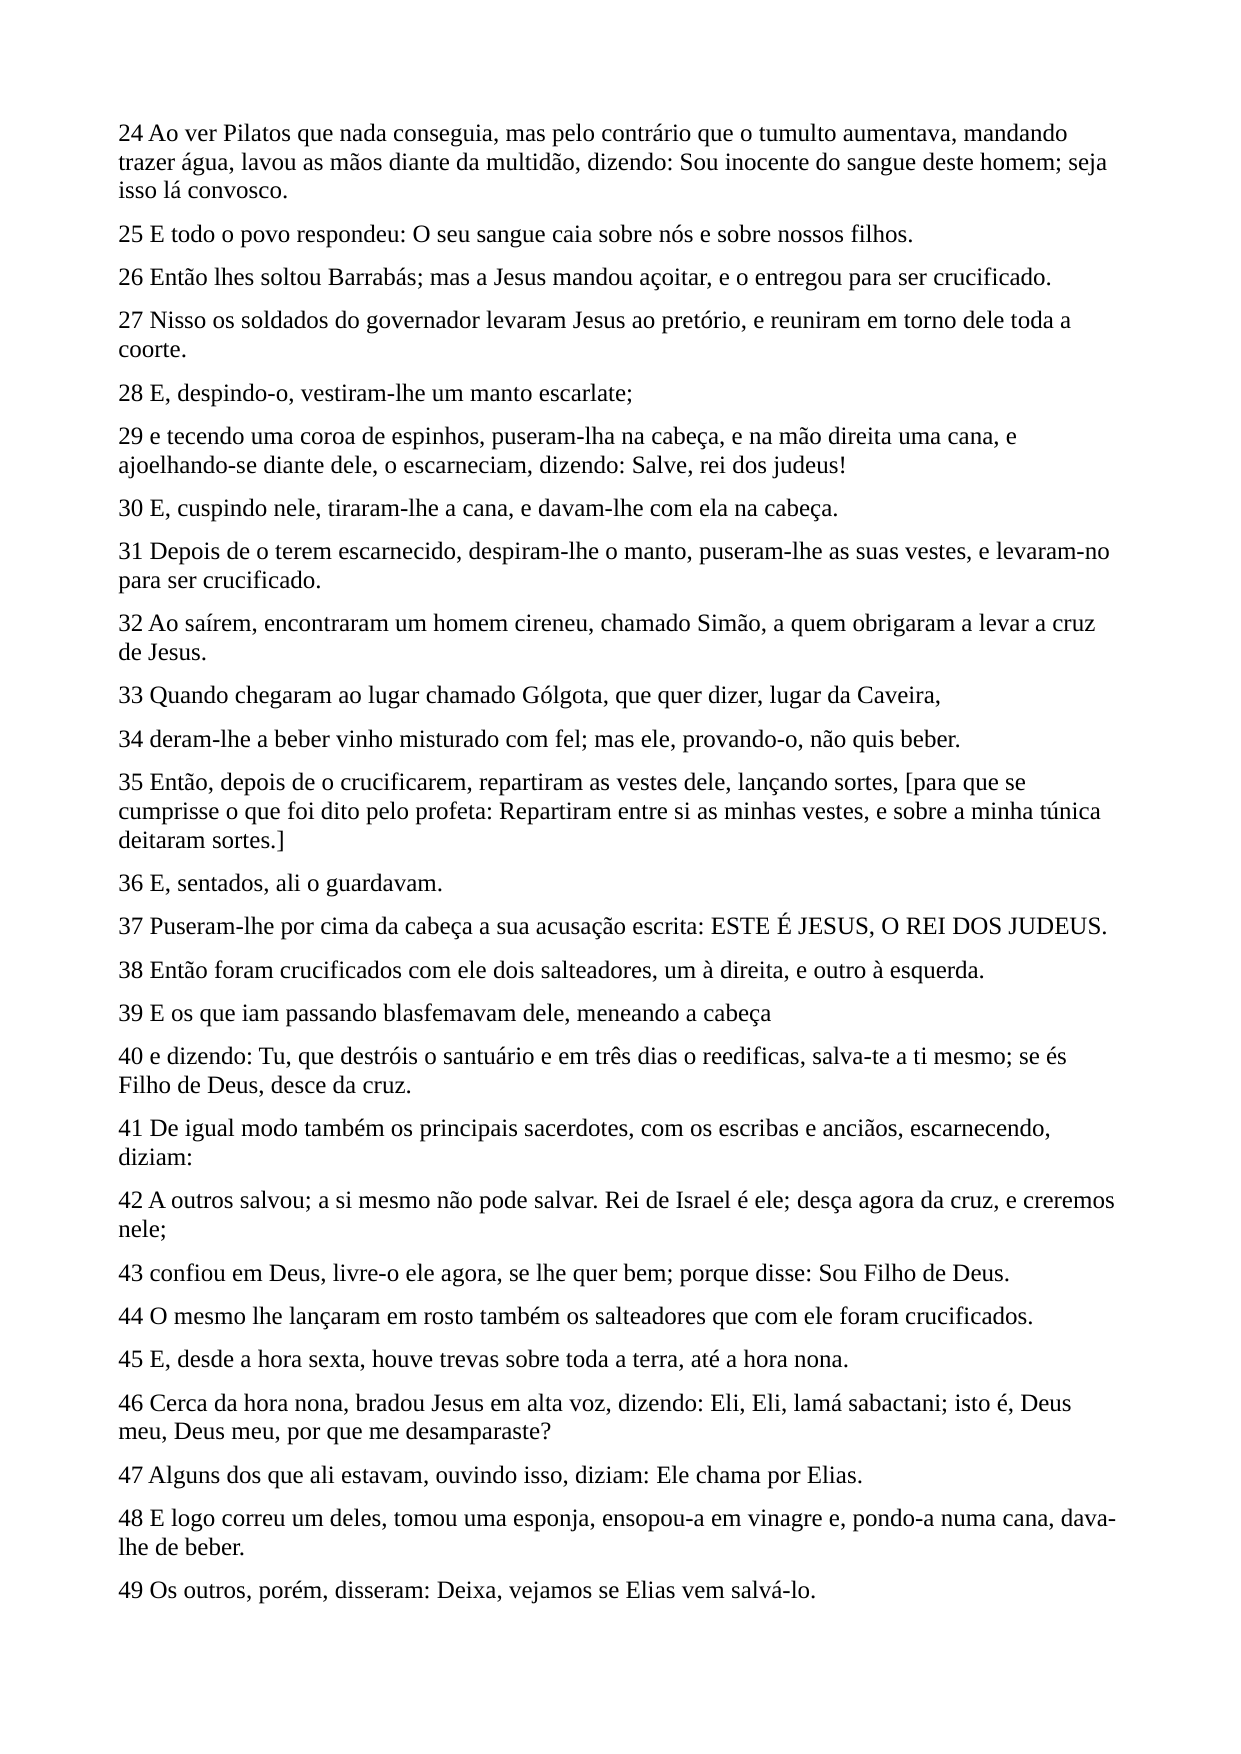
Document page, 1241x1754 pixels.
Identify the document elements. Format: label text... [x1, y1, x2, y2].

text 25 E todo o povo respondeu: O seu sangue caia sobre nós e sobre nossos filhos. [118, 219, 1122, 248]
text 41 De igual modo também os principais sacerdotes, com os escribas e anciãos, escarnecendo, diziam: [118, 1113, 1122, 1171]
text 43 confiou em Deus, livre-o ele agora, se lhe quer bem; porque disse: Sou Filho de Deus. [118, 1258, 1122, 1286]
text 39 E os que iam passando blasfemavam dele, meneando a cabeça [118, 998, 1122, 1027]
text 44 O mesmo lhe lançaram em rosto também os salteadores que com ele foram crucificados. [118, 1301, 1122, 1330]
text 38 Então foram crucificados com ele dois salteadores, um à direita, e outro à esquerda. [118, 955, 1122, 983]
text 40 e dizendo: Tu, que destróis o santuário e em três dias o reedificas, salva-te a ti mesmo; se és Filho de Deus, desce da cruz. [118, 1041, 1122, 1099]
text 35 Então, depois de o crucificarem, repartiram as vestes dele, lançando sortes, [para que se cumprisse o que foi dito pelo profeta: Repartiram entre si as minhas vestes, e sobre a minha túnica deitaram sortes.] [118, 767, 1122, 853]
text 46 Cerca da hora nona, bradou Jesus em alta voz, dizendo: Eli, Eli, lamá sabactani; isto é, Deus meu, Deus meu, por que me desamparaste? [118, 1388, 1122, 1445]
text 33 Quando chegaram ao lugar chamado Gólgota, que quer dizer, lugar da Caveira, [118, 681, 1122, 709]
text 32 Ao saírem, encontraram um homem cireneu, chamado Simão, a quem obrigaram a levar a cruz de Jesus. [118, 608, 1122, 666]
text 47 Alguns dos que ali estavam, ouvindo isso, diziam: Ele chama por Elias. [118, 1460, 1122, 1488]
text 48 E logo correu um deles, tomou uma esponja, ensopou-a em vinagre e, pondo-a numa cana, dava-lhe de beber. [118, 1503, 1122, 1561]
text 29 e tecendo uma coroa de espinhos, puseram-lha na cabeça, e na mão direita uma cana, e ajoelhando-se diante dele, o escarneciam, dizendo: Salve, rei dos judeus! [118, 421, 1122, 478]
text 34 deram-lhe a beber vinho misturado com fel; mas ele, provando-o, não quis beber. [118, 724, 1122, 753]
text 24 Ao ver Pilatos que nada conseguia, mas pelo contrário que o tumulto aumentava, mandando trazer água, lavou as mãos diante da multidão, dizendo: Sou inocente do sangue deste homem; seja isso lá convosco. [118, 118, 1122, 204]
text 27 Nisso os soldados do governador levaram Jesus ao pretório, e reuniram em torno dele toda a coorte. [118, 306, 1122, 363]
text 49 Os outros, porém, disseram: Deixa, vejamos se Elias vem salvá-lo. [118, 1575, 1122, 1604]
text 36 E, sentados, ali o guardavam. [118, 868, 1122, 897]
text 28 E, despindo-o, vestiram-lhe um manto escarlate; [118, 378, 1122, 406]
text 45 E, desde a hora sexta, houve trevas sobre toda a terra, até a hora nona. [118, 1344, 1122, 1373]
text 26 Então lhes soltou Barrabás; mas a Jesus mandou açoitar, e o entregou para ser crucificado. [118, 262, 1122, 291]
text 37 Puseram-lhe por cima da cabeça a sua acusação escrita: ESTE É JESUS, O REI DOS JUDEUS. [118, 911, 1122, 940]
text 42 A outros salvou; a si mesmo não pode salvar. Rei de Israel é ele; desça agora da cruz, e creremos nele; [118, 1186, 1122, 1243]
text 30 E, cuspindo nele, tiraram-lhe a cana, e davam-lhe com ela na cabeça. [118, 493, 1122, 522]
text 31 Depois de o terem escarnecido, despiram-lhe o manto, puseram-lhe as suas vestes, e levaram-no para ser crucificado. [118, 536, 1122, 594]
